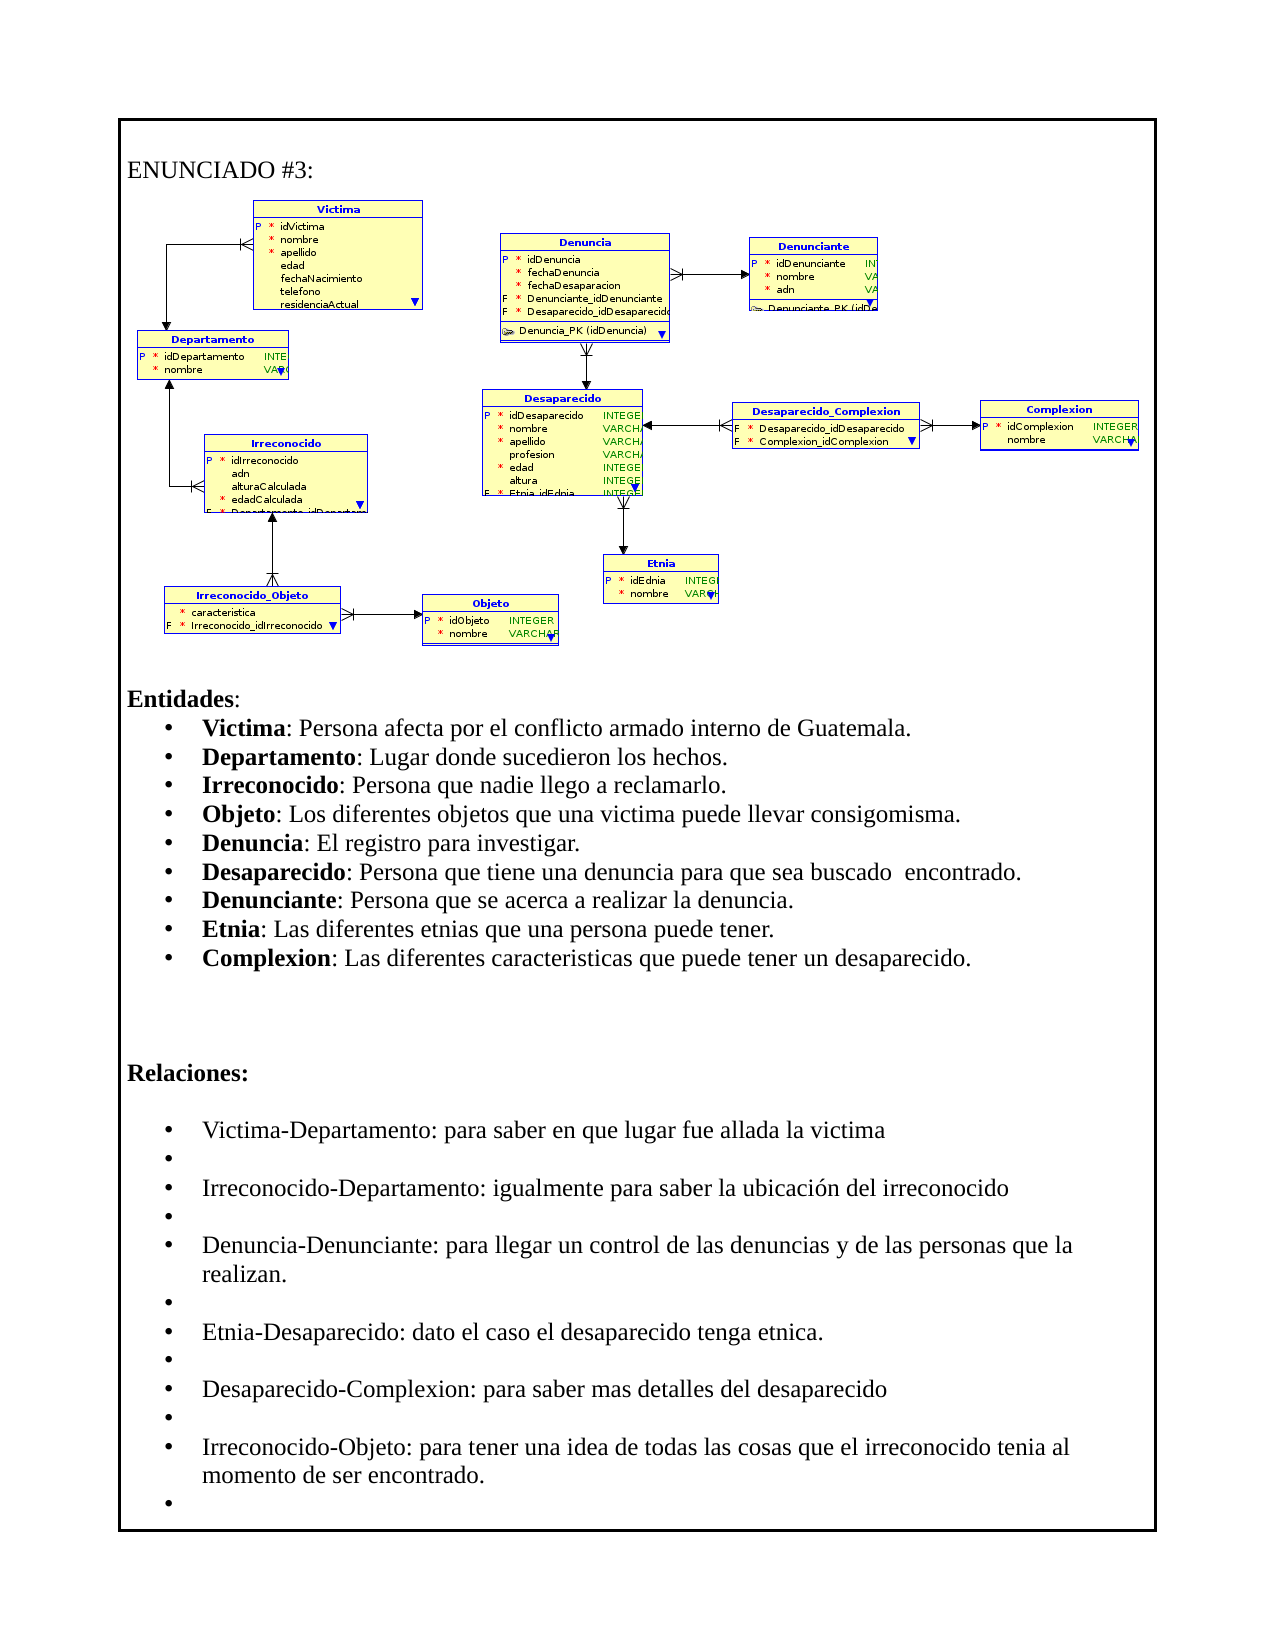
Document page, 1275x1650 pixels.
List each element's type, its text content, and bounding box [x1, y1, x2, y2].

list Irreconocido: Persona que nadie llego a reclamarlo. [164, 771, 1148, 799]
list Objeto: Los diferentes objetos que una victima puede llevar consigomisma. [164, 799, 1148, 828]
list Victima: Persona afecta por el conflicto armado interno de Guatemala. [164, 713, 1148, 742]
text Relaciones: [127, 1058, 1148, 1087]
list Desaparecido: Persona que tiene una denuncia para que sea buscado encontrado. [164, 857, 1148, 886]
list Denuncia: El registro para investigar. [164, 828, 1148, 857]
list Irreconocido-Objeto: para tener una idea de todas las cosas que el irreconocido tenia al momento de ser encontrado. [164, 1432, 1148, 1489]
list Denunciante: Persona que se acerca a realizar la denuncia. [164, 886, 1148, 914]
list Desaparecido-Complexion: para saber mas detalles del desaparecido [164, 1374, 1148, 1403]
list Complexion: Las diferentes caracteristicas que puede tener un desaparecido. [164, 943, 1148, 972]
picture [126, 184, 1149, 656]
list Victima-Departamento: para saber en que lugar fue allada la victima [164, 1116, 1148, 1144]
list Denuncia-Denunciante: para llegar un control de las denuncias y de las personas que la realizan. [164, 1231, 1148, 1288]
text Entidades: [127, 684, 1148, 713]
list Irreconocido-Departamento: igualmente para saber la ubicación del irreconocido [164, 1173, 1148, 1202]
list Departamento: Lugar donde sucedieron los hechos. [164, 742, 1148, 771]
text ENUNCIADO #3: [127, 156, 1148, 184]
list Etnia-Desaparecido: dato el caso el desaparecido tenga etnica. [164, 1317, 1148, 1346]
list Etnia: Las diferentes etnias que una persona puede tener. [164, 914, 1148, 943]
